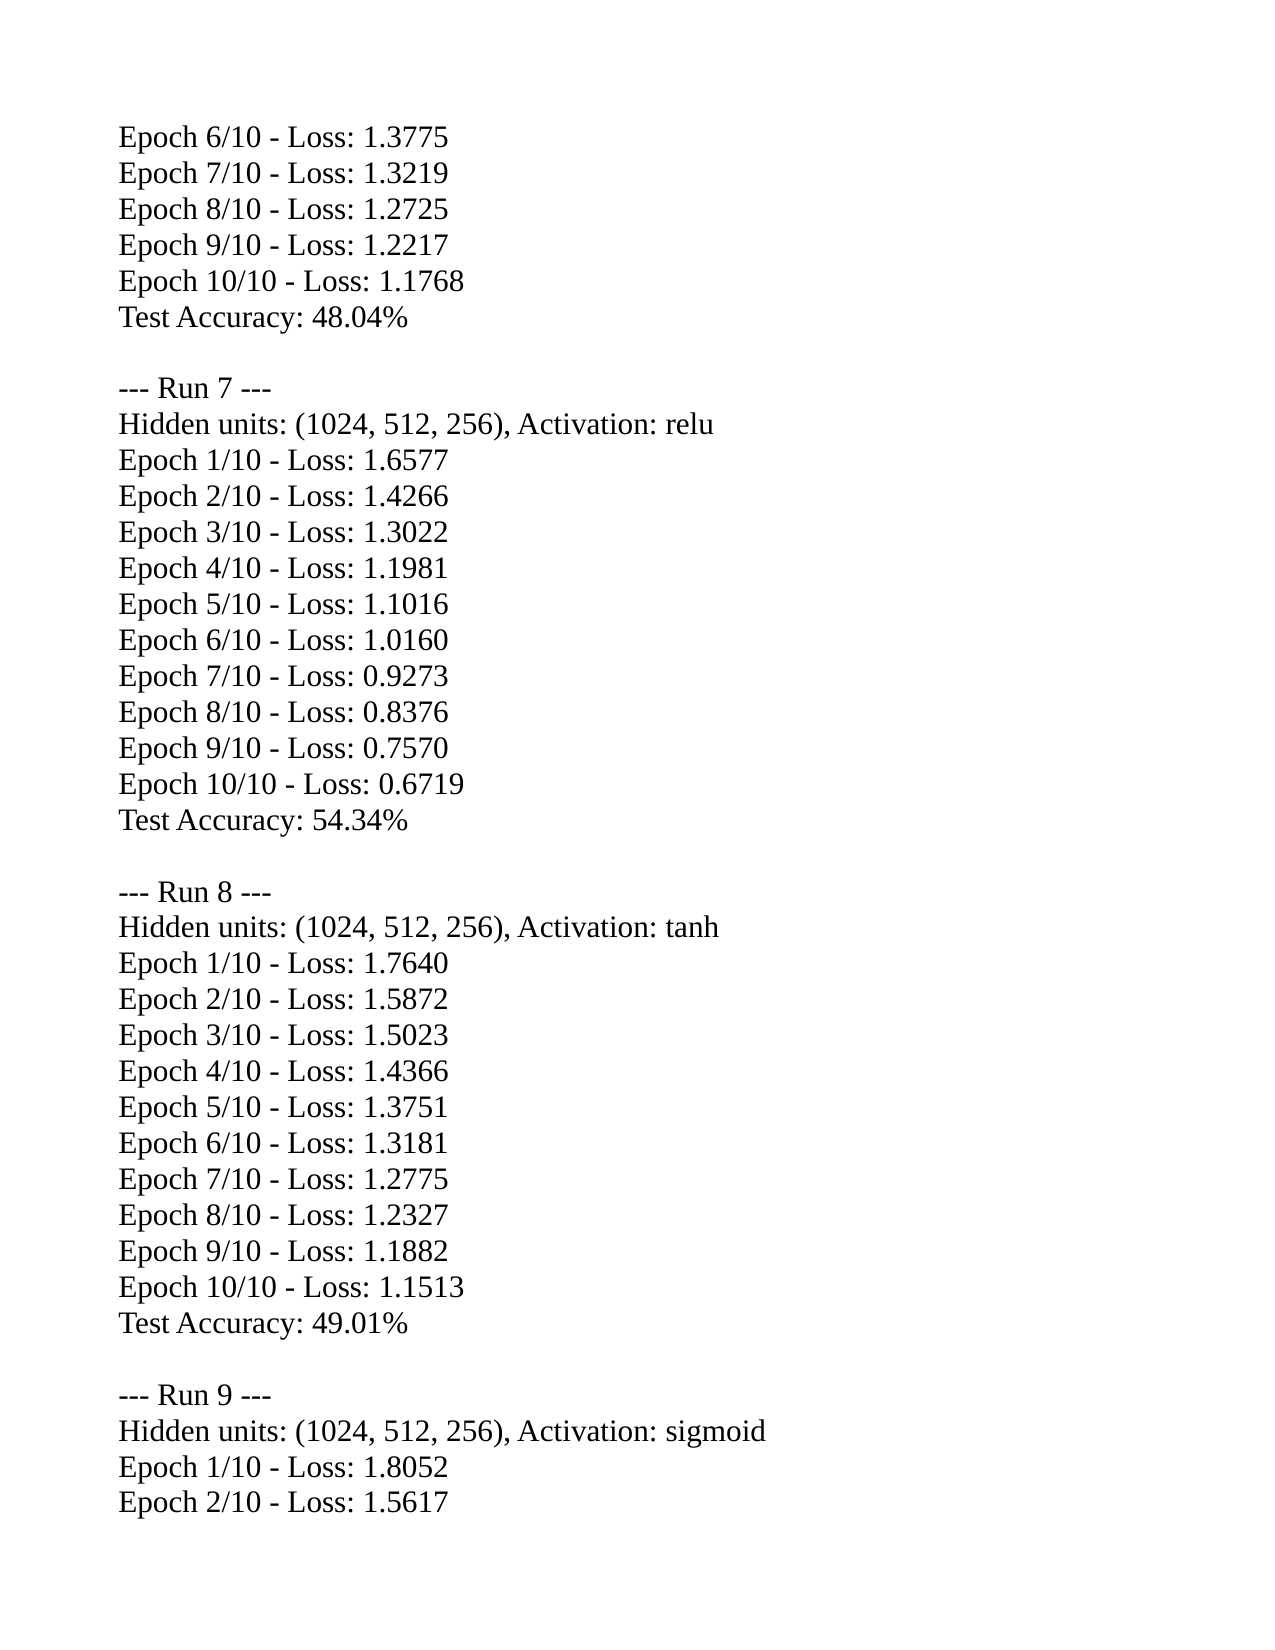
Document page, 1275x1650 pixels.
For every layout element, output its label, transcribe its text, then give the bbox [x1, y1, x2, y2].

text Epoch 8/10 - Loss: 1.2725 [118, 190, 1157, 226]
text Epoch 1/10 - Loss: 1.8052 [118, 1448, 1157, 1484]
text Epoch 9/10 - Loss: 1.1882 [118, 1232, 1157, 1268]
text Hidden units: (1024, 512, 256), Activation: tanh [118, 909, 1157, 945]
text Hidden units: (1024, 512, 256), Activation: sigmoid [118, 1412, 1157, 1448]
text Epoch 8/10 - Loss: 1.2327 [118, 1196, 1157, 1232]
text Epoch 5/10 - Loss: 1.3751 [118, 1088, 1157, 1124]
text Hidden units: (1024, 512, 256), Activation: relu [118, 406, 1157, 442]
text Epoch 8/10 - Loss: 0.8376 [118, 693, 1157, 729]
text Epoch 4/10 - Loss: 1.4366 [118, 1052, 1157, 1088]
text Epoch 6/10 - Loss: 1.0160 [118, 621, 1157, 657]
text Epoch 10/10 - Loss: 1.1768 [118, 262, 1157, 298]
text Test Accuracy: 49.01% [118, 1304, 1157, 1340]
text Test Accuracy: 48.04% [118, 298, 1157, 334]
text Epoch 4/10 - Loss: 1.1981 [118, 549, 1157, 585]
text Epoch 1/10 - Loss: 1.6577 [118, 442, 1157, 477]
text Epoch 3/10 - Loss: 1.5023 [118, 1017, 1157, 1052]
text Test Accuracy: 54.34% [118, 801, 1157, 837]
text --- Run 8 --- [118, 873, 1157, 909]
text Epoch 2/10 - Loss: 1.5617 [118, 1484, 1157, 1520]
text --- Run 9 --- [118, 1376, 1157, 1412]
text Epoch 6/10 - Loss: 1.3181 [118, 1124, 1157, 1160]
text Epoch 9/10 - Loss: 1.2217 [118, 226, 1157, 262]
text Epoch 6/10 - Loss: 1.3775 [118, 118, 1157, 154]
text Epoch 9/10 - Loss: 0.7570 [118, 729, 1157, 765]
text Epoch 7/10 - Loss: 0.9273 [118, 657, 1157, 693]
text Epoch 3/10 - Loss: 1.3022 [118, 513, 1157, 549]
text Epoch 10/10 - Loss: 0.6719 [118, 765, 1157, 801]
text Epoch 10/10 - Loss: 1.1513 [118, 1268, 1157, 1304]
text Epoch 7/10 - Loss: 1.3219 [118, 154, 1157, 190]
text --- Run 7 --- [118, 370, 1157, 406]
text Epoch 2/10 - Loss: 1.4266 [118, 477, 1157, 513]
text Epoch 2/10 - Loss: 1.5872 [118, 981, 1157, 1017]
text Epoch 7/10 - Loss: 1.2775 [118, 1160, 1157, 1196]
text Epoch 1/10 - Loss: 1.7640 [118, 945, 1157, 981]
text Epoch 5/10 - Loss: 1.1016 [118, 585, 1157, 621]
